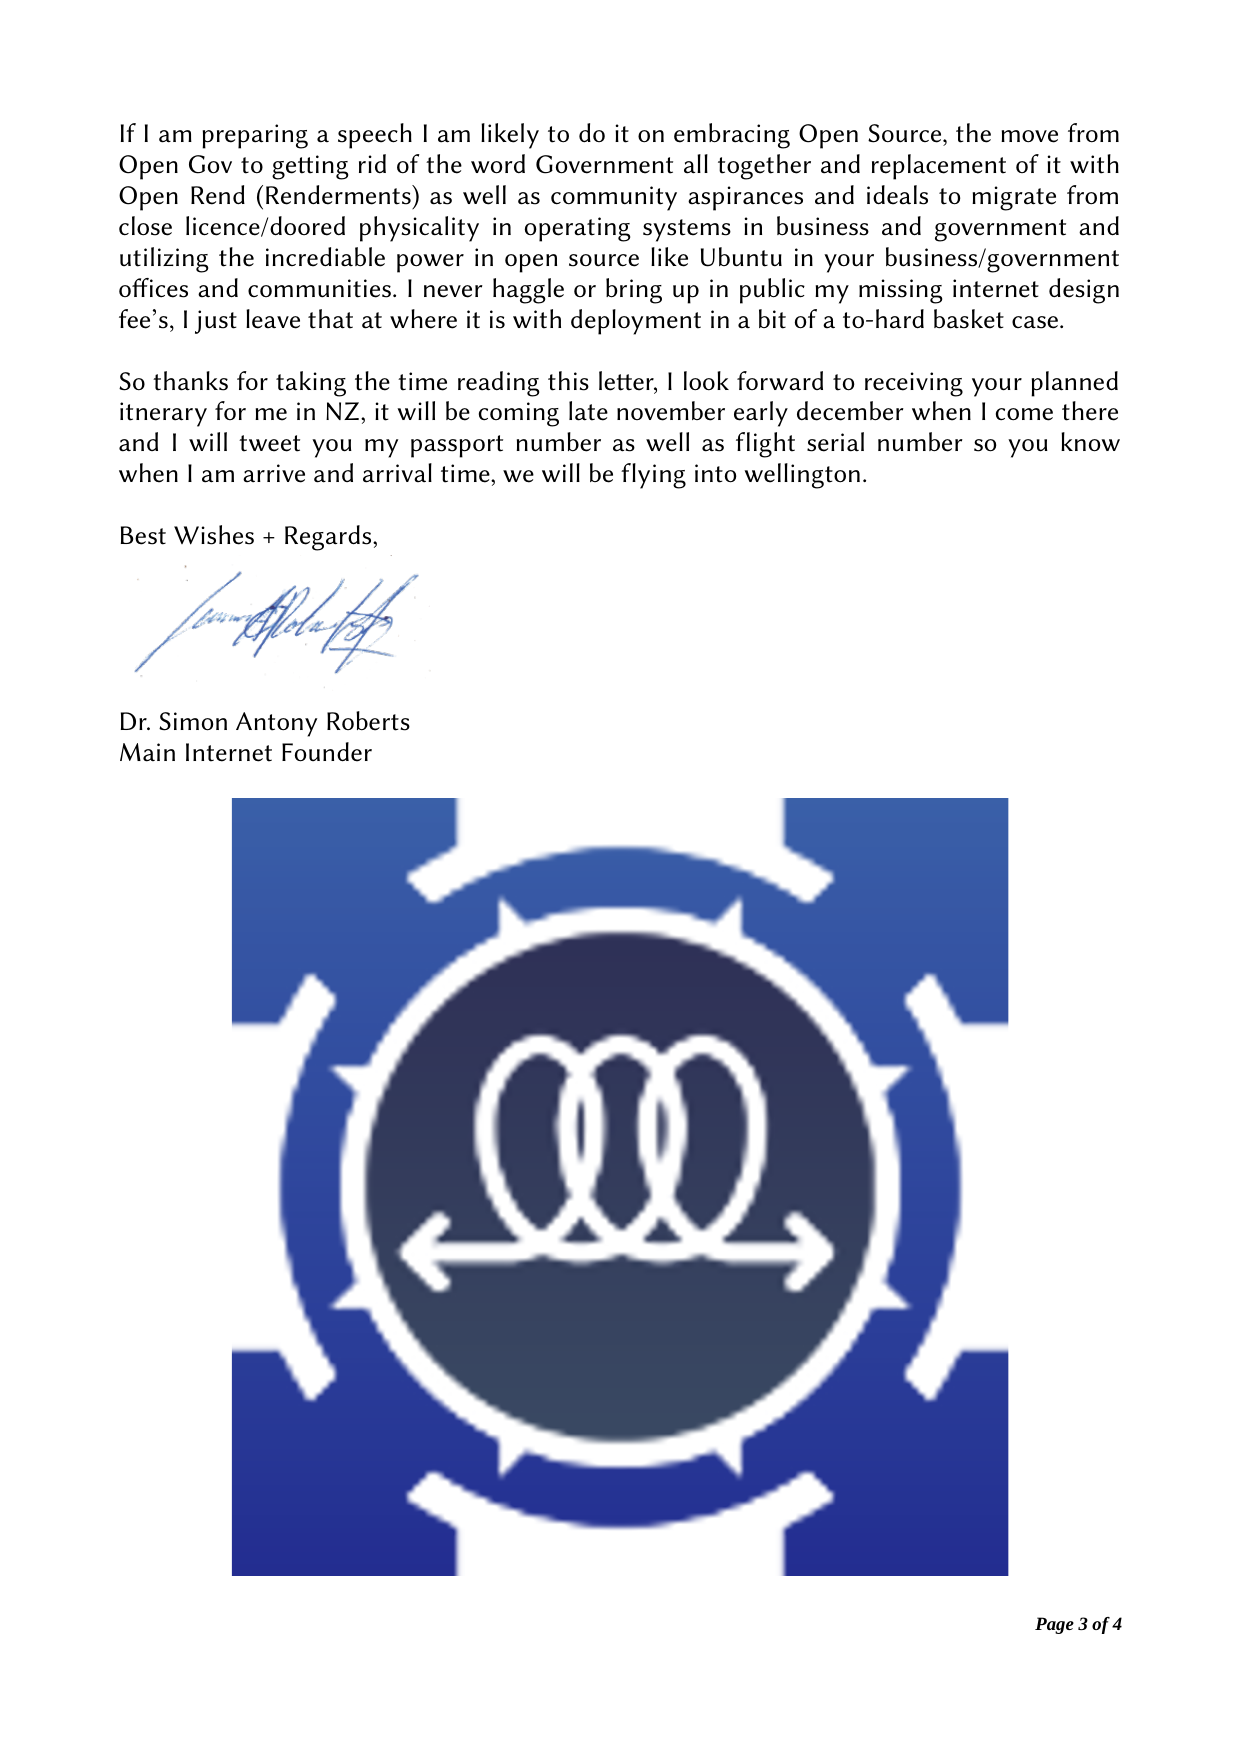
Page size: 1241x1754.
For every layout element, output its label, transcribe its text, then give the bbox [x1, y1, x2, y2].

text Best Wishes + Regards, [118, 520, 1122, 551]
picture [231, 798, 1009, 1576]
text Dr. Simon Antony Roberts [118, 706, 1122, 737]
text So thanks for taking the time reading this letter, I look forward to receiving your planned itnerary for me in NZ, it will be coming late november early december when I come there and I will tweet you my passport number as well as flight serial number so you know when I am arrive and arrival time, we will be flying into wellington. [118, 366, 1122, 489]
picture [124, 555, 432, 693]
text If I am preparing a speech I am likely to do it on embracing Open Source, the move from Open Gov to getting rid of the word Government all together and replacement of it with Open Rend (Renderments) as well as community aspirances and ideals to migrate from close licence/doored physicality in operating systems in business and government and utilizing the incrediable power in open source like Ubuntu in your business/government offices and communities. I never haggle or bring up in public my missing internet design fee’s, I just leave that at where it is with deployment in a bit of a to-hard basket case. [118, 118, 1122, 335]
text Main Internet Founder [118, 737, 1122, 768]
